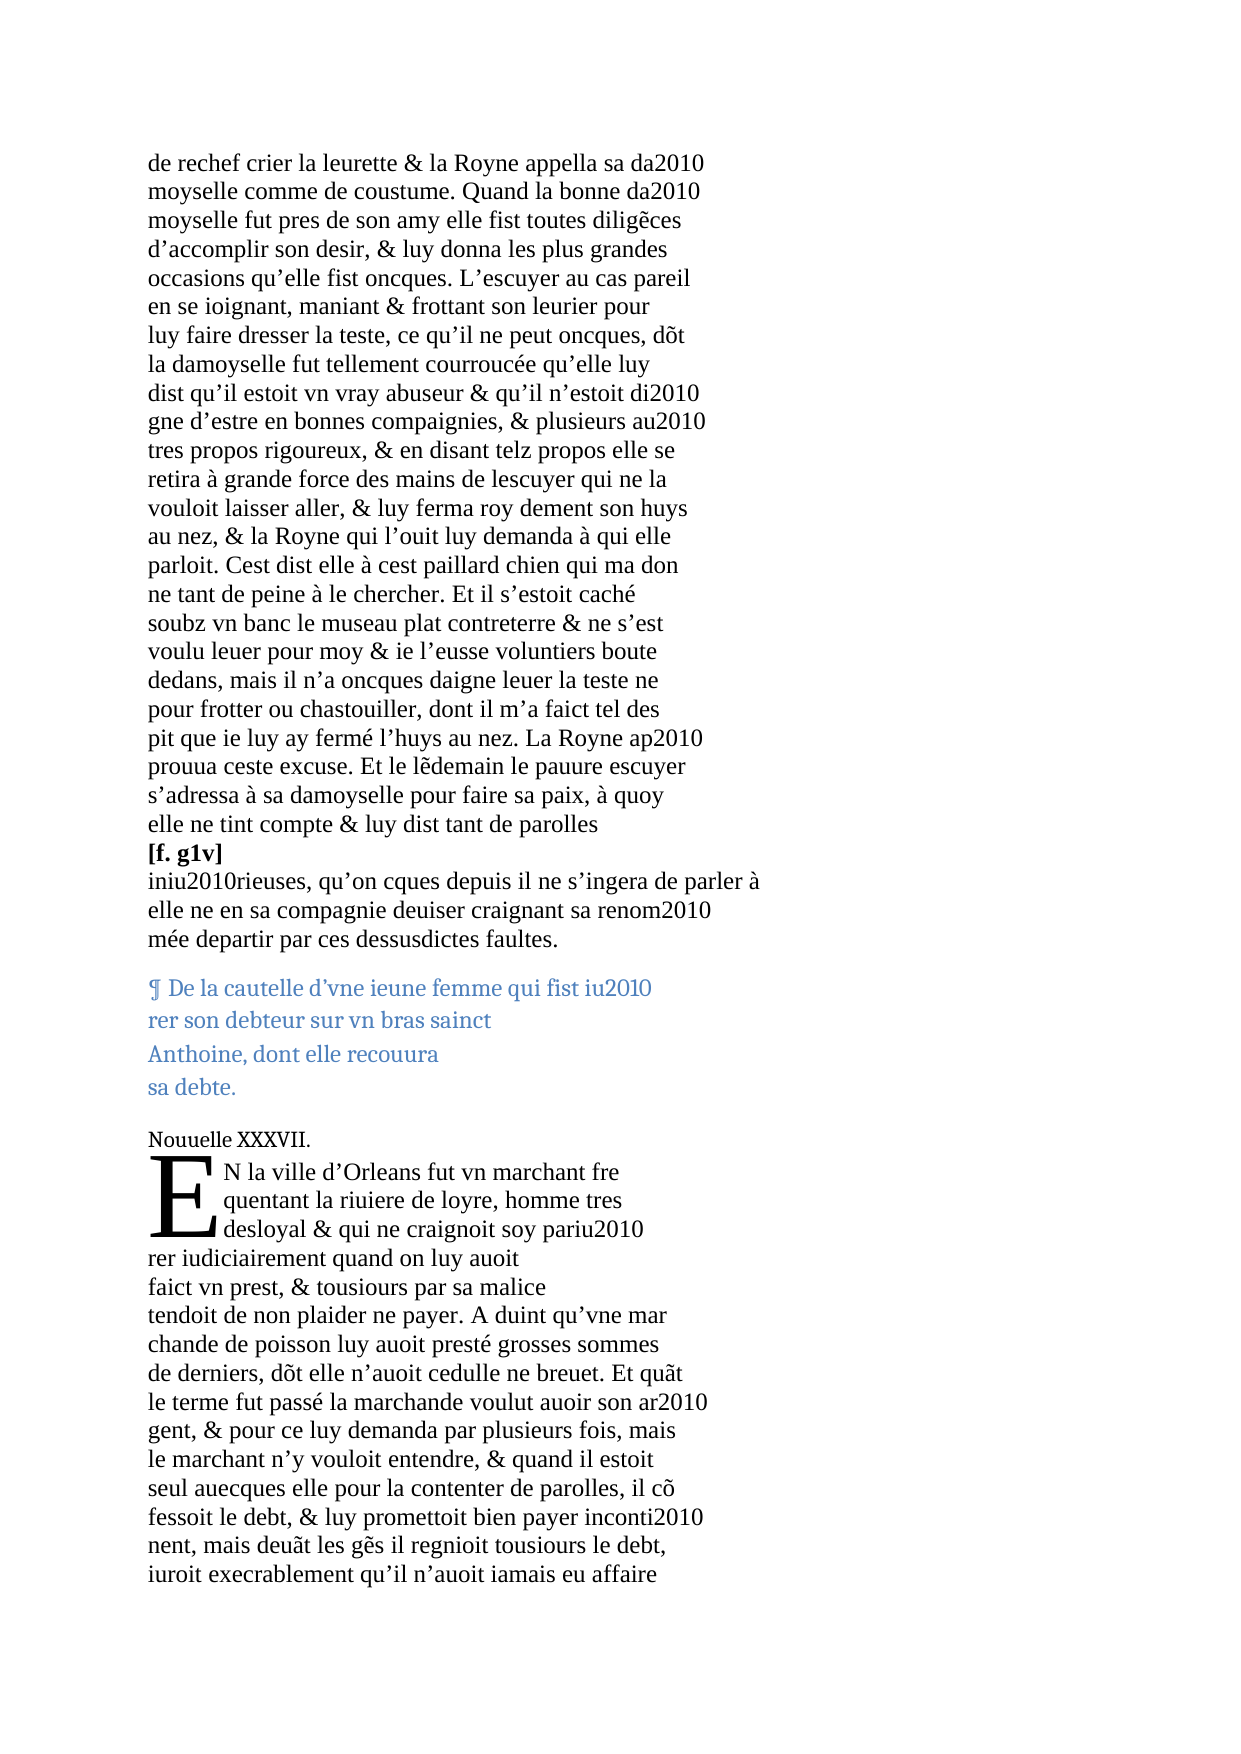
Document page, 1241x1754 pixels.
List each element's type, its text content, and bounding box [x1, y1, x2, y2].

text EN la ville d’Orleans fut vn marchant fre quentant la riuiere de loyre, homme tres desloyal & qui ne craignoit soy pariu2010 rer iudiciairement quand on luy auoit faict vn prest, & tousiours par sa malice tendoit de non plaider ne payer. A duint qu’vne mar chande de poisson luy auoit presté grosses sommes de derniers, dõt elle n’auoit cedulle ne breuet. Et quãt le terme fut passé la marchande voulut auoir son ar2010 gent, & pour ce luy demanda par plusieurs fois, mais le marchant n’y vouloit entendre, & quand il estoit seul auecques elle pour la contenter de parolles, il cõ fessoit le debt, & luy promettoit bien payer inconti2010 nent, mais deuãt les gẽs il regnioit tousiours le debt, iuroit execrablement qu’il n’auoit iamais eu affaire [148, 1157, 1093, 1588]
text de rechef crier la leurette & la Royne appella sa da2010 moyselle comme de coustume. Quand la bonne da2010 moyselle fut pres de son amy elle fist toutes diligẽces d’accomplir son desir, & luy donna les plus grandes occasions qu’elle fist oncques. L’escuyer au cas pareil en se ioignant, maniant & frottant son leurier pour luy faire dresser la teste, ce qu’il ne peut oncques, dõt la damoyselle fut tellement courroucée qu’elle luy dist qu’il estoit vn vray abuseur & qu’il n’estoit di2010 gne d’estre en bonnes compaignies, & plusieurs au2010 tres propos rigoureux, & en disant telz propos elle se retira à grande force des mains de lescuyer qui ne la vouloit laisser aller, & luy ferma roy dement son huys au nez, & la Royne qui l’ouit luy demanda à qui elle parloit. Cest dist elle à cest paillard chien qui ma don ne tant de peine à le chercher. Et il s’estoit caché soubz vn banc le museau plat contreterre & ne s’est voulu leuer pour moy & ie l’eusse voluntiers boute dedans, mais il n’a oncques daigne leuer la teste ne pour frotter ou chastouiller, dont il m’a faict tel des pit que ie luy ay fermé l’huys au nez. La Royne ap2010 prouua ceste excuse. Et le lẽdemain le pauure escuyer s’adressa à sa damoyselle pour faire sa paix, à quoy elle ne tint compte & luy dist tant de parolles [f. g1v] iniu2010rieuses, qu’on cques depuis il ne s’ingera de parler à elle ne en sa compagnie deuiser craignant sa renom2010 mée departir par ces dessusdictes faultes. [148, 148, 1093, 953]
subtitle ¶ De la cautelle d’vne ieune femme qui fist iu2010 rer son debteur sur vn bras sainct Anthoine, dont elle recouura sa debte. [148, 973, 1093, 1101]
subtitle Nouuelle XXXVII. [148, 1126, 1093, 1153]
